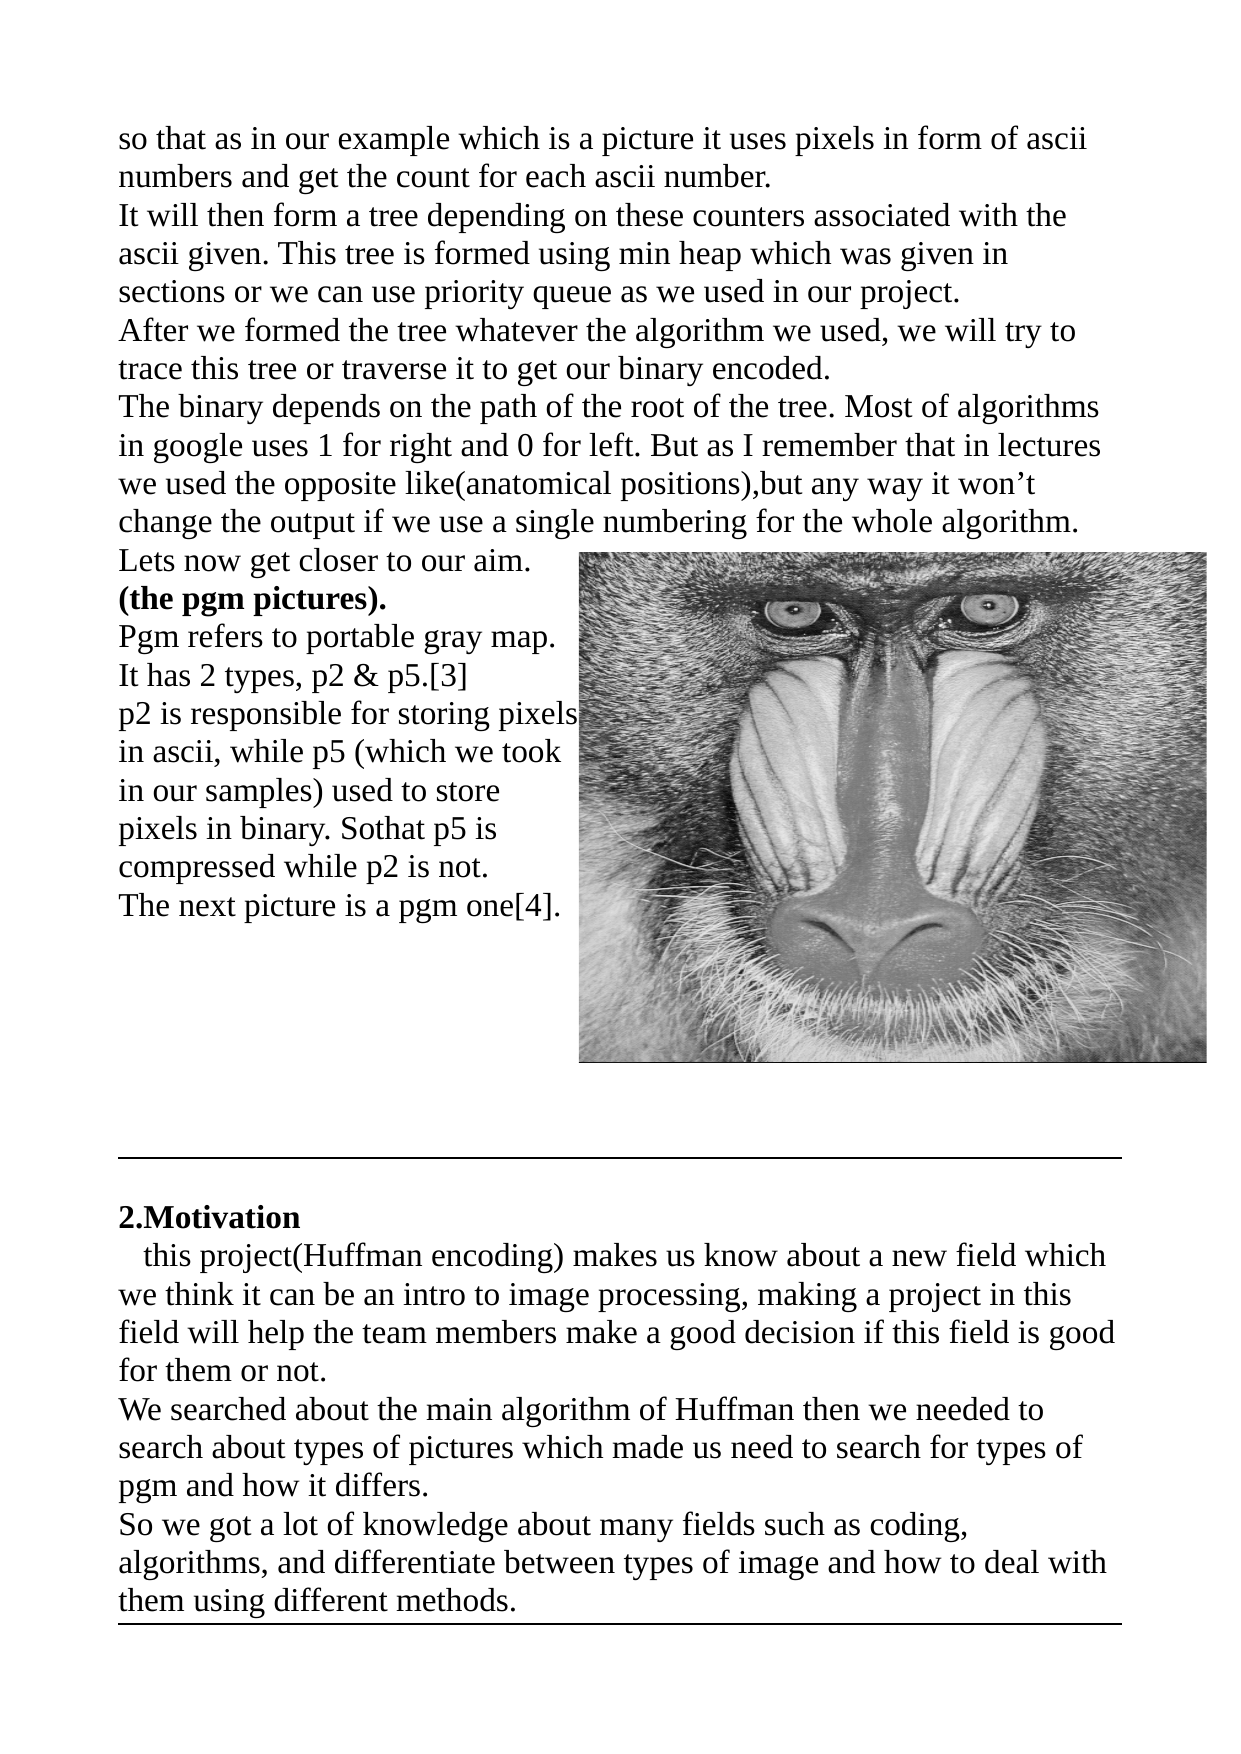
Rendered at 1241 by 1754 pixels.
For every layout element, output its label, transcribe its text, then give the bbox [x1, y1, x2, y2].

text The next picture is a pgm one[4]. [118, 885, 578, 923]
text After we formed the tree whatever the algorithm we used, we will try to trace this tree or traverse it to get our binary encoded. [118, 310, 1122, 386]
text We searched about the main algorithm of Huffman then we needed to search about types of pictures which made us need to search for types of pgm and how it differs. [118, 1389, 1122, 1504]
text this project(Huffman encoding) makes us know about a new field which we think it can be an intro to image processing, making a project in this field will help the team members make a good decision if this field is good for them or not. [118, 1236, 1122, 1389]
text So we got a lot of knowledge about many fields such as coding, algorithms, and differentiate between types of image and how to deal with them using different methods. [118, 1504, 1122, 1623]
text The binary depends on the path of the root of the tree. Most of algorithms in google uses 1 for right and 0 for left. But as I remember that in lectures we used the opposite like(anatomical positions),but any way it won’t change the output if we use a single numbering for the whole algorithm. [118, 386, 1122, 540]
text It will then form a tree depending on these counters associated with the ascii given. This tree is formed using min heap which was given in sections or we can use priority queue as we used in our project. [118, 195, 1122, 310]
text Lets now get closer to our aim. (the pgm pictures). [118, 540, 1122, 616]
text 2.Motivation [118, 1197, 1122, 1236]
text p2 is responsible for storing pixels in ascii, while p5 (which we took in our samples) used to store pixels in binary. Sothat p5 is compressed while p2 is not. [118, 693, 578, 885]
text Pgm refers to portable gray map. It has 2 types, p2 & p5.[3] [118, 616, 578, 693]
text so that as in our example which is a picture it uses pixels in form of ascii numbers and get the count for each ascii number. [118, 118, 1122, 195]
